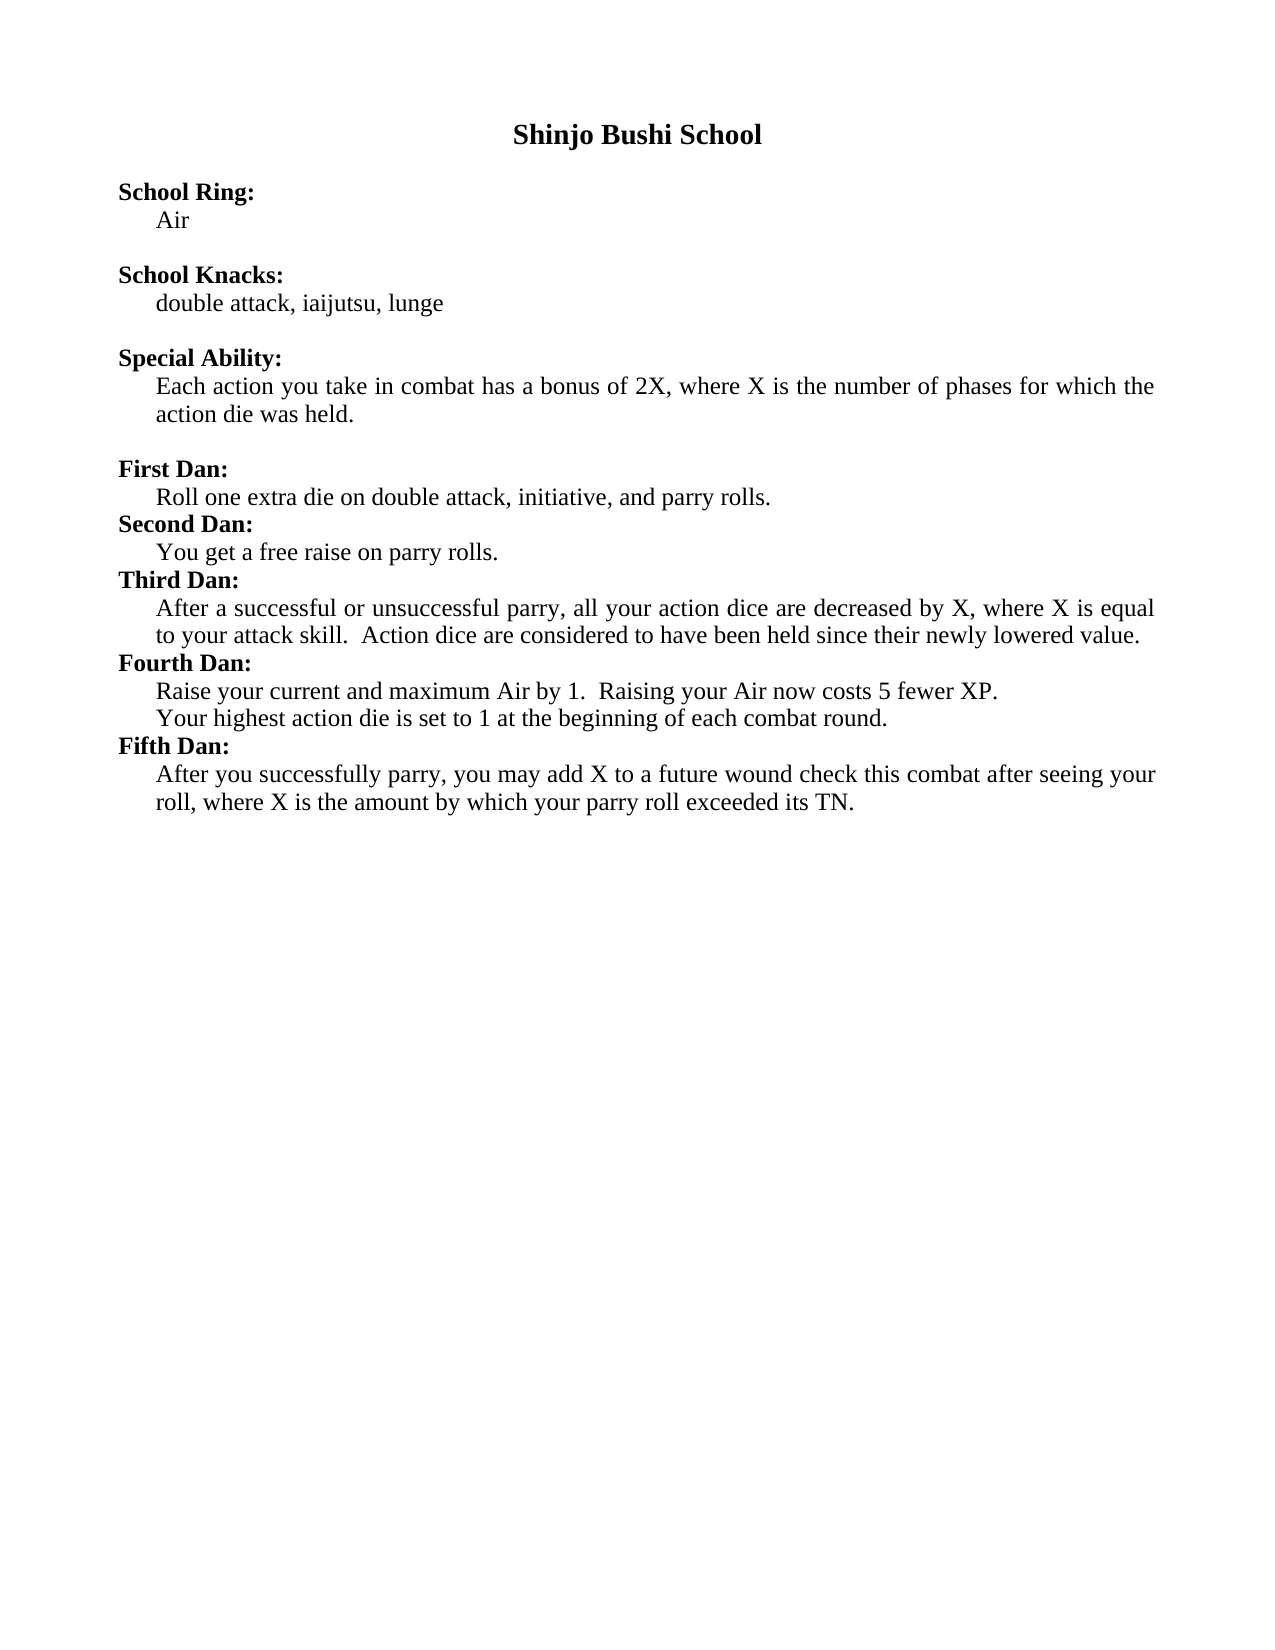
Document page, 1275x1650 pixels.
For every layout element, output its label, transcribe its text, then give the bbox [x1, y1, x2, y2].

text Fifth Dan: [118, 732, 1157, 760]
text Each action you take in combat has a bonus of 2X, where X is the number of phases for which the action die was held. [156, 372, 1157, 427]
text School Knacks: [118, 261, 1157, 289]
text Fourth Dan: [118, 649, 1157, 677]
text Third Dan: [118, 566, 1157, 594]
text After a successful or unsuccessful parry, all your action dice are decreased by X, where X is equal to your attack skill. Action dice are considered to have been held since their newly lowered value. [156, 594, 1157, 649]
text First Dan: [118, 455, 1157, 483]
text Special Ability: [118, 344, 1157, 372]
text You get a free raise on parry rolls. [156, 538, 1157, 566]
text Roll one extra die on double attack, initiative, and parry rolls. [156, 483, 1157, 511]
text Your highest action die is set to 1 at the beginning of each combat round. [156, 704, 1157, 732]
text After you successfully parry, you may add X to a future wound check this combat after seeing your roll, where X is the amount by which your parry roll exceeded its TN. [156, 760, 1157, 815]
text School Ring: [118, 178, 1157, 206]
text double attack, iaijutsu, lunge [156, 289, 1157, 317]
text Air [156, 206, 1157, 233]
text Raise your current and maximum Air by 1. Raising your Air now costs 5 fewer XP. [156, 677, 1157, 704]
text Shinjo Bushi School [118, 118, 1157, 150]
text Second Dan: [118, 511, 1157, 538]
